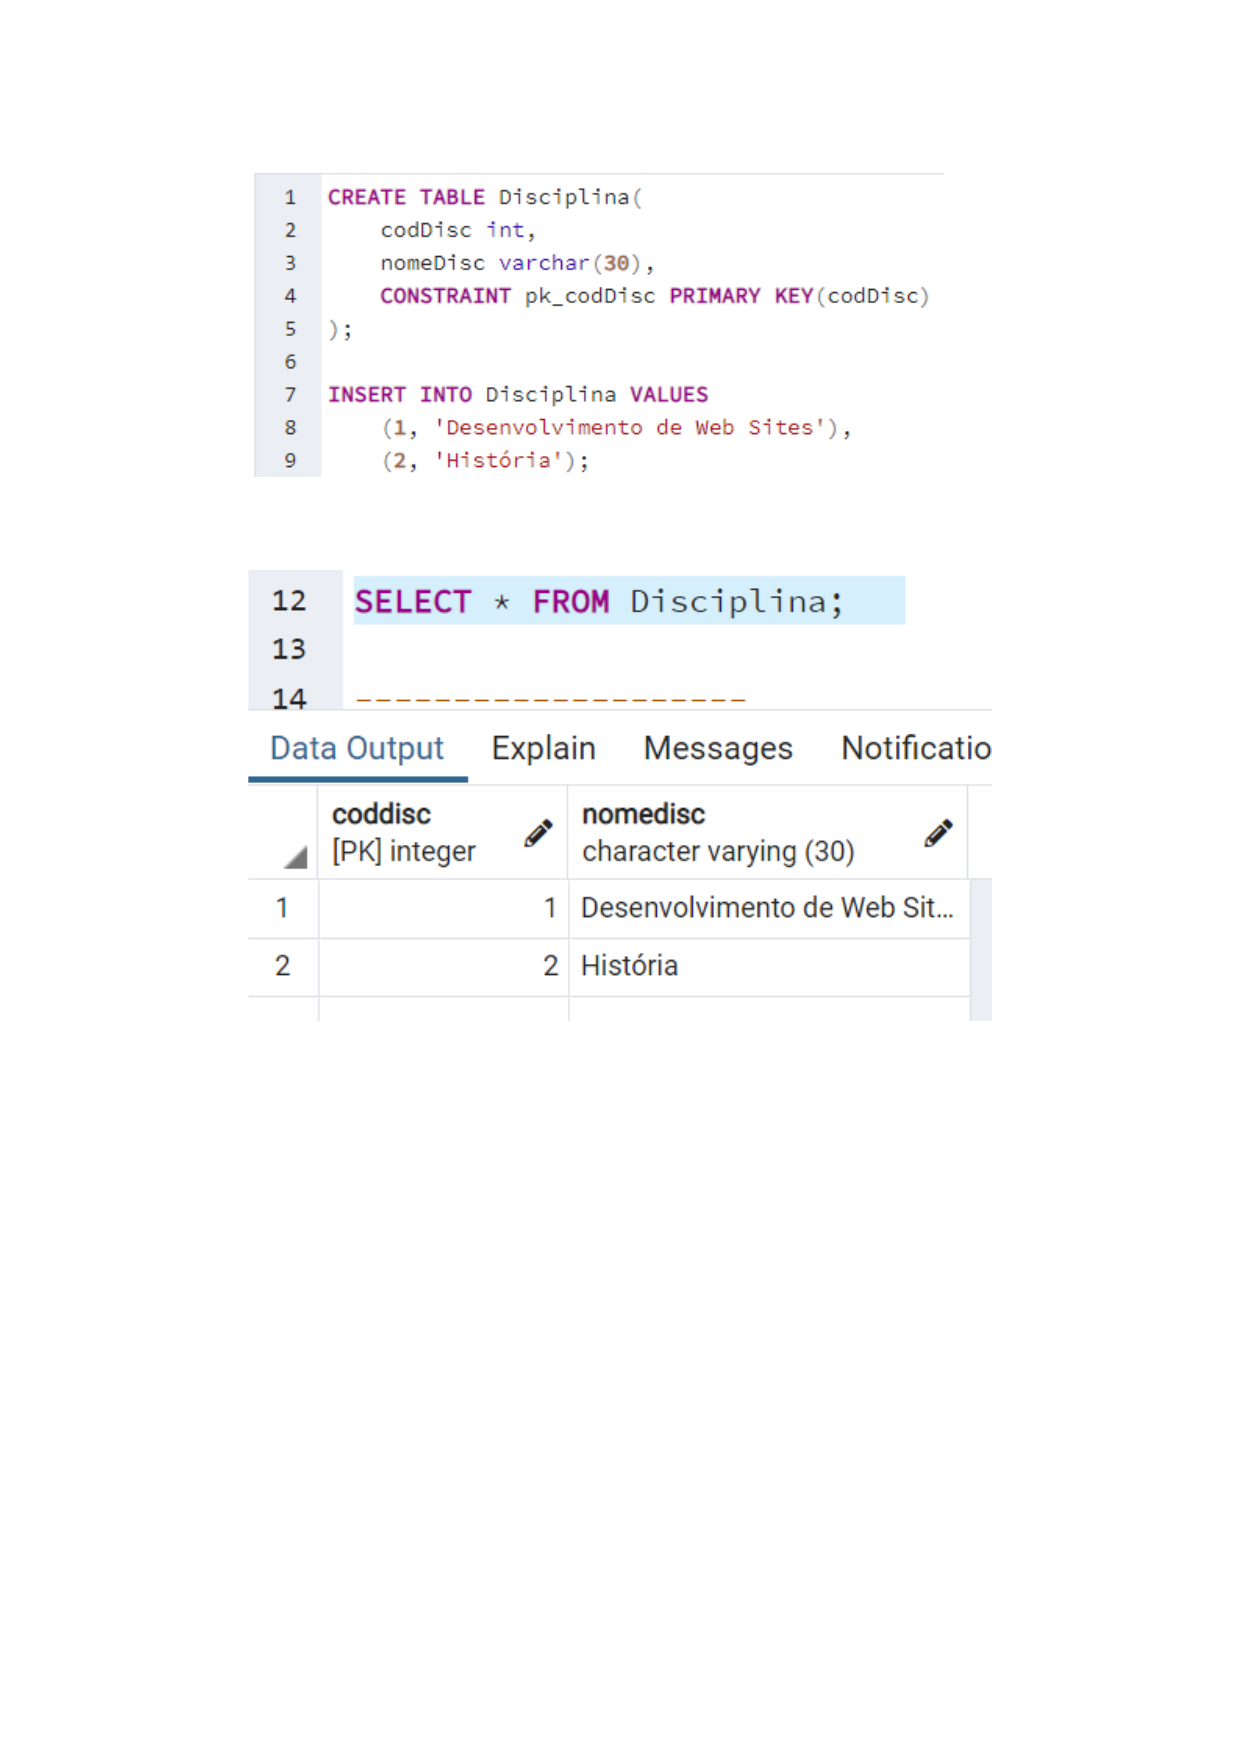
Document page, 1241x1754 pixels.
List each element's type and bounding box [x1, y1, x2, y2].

picture [253, 173, 944, 477]
picture [248, 570, 992, 1021]
